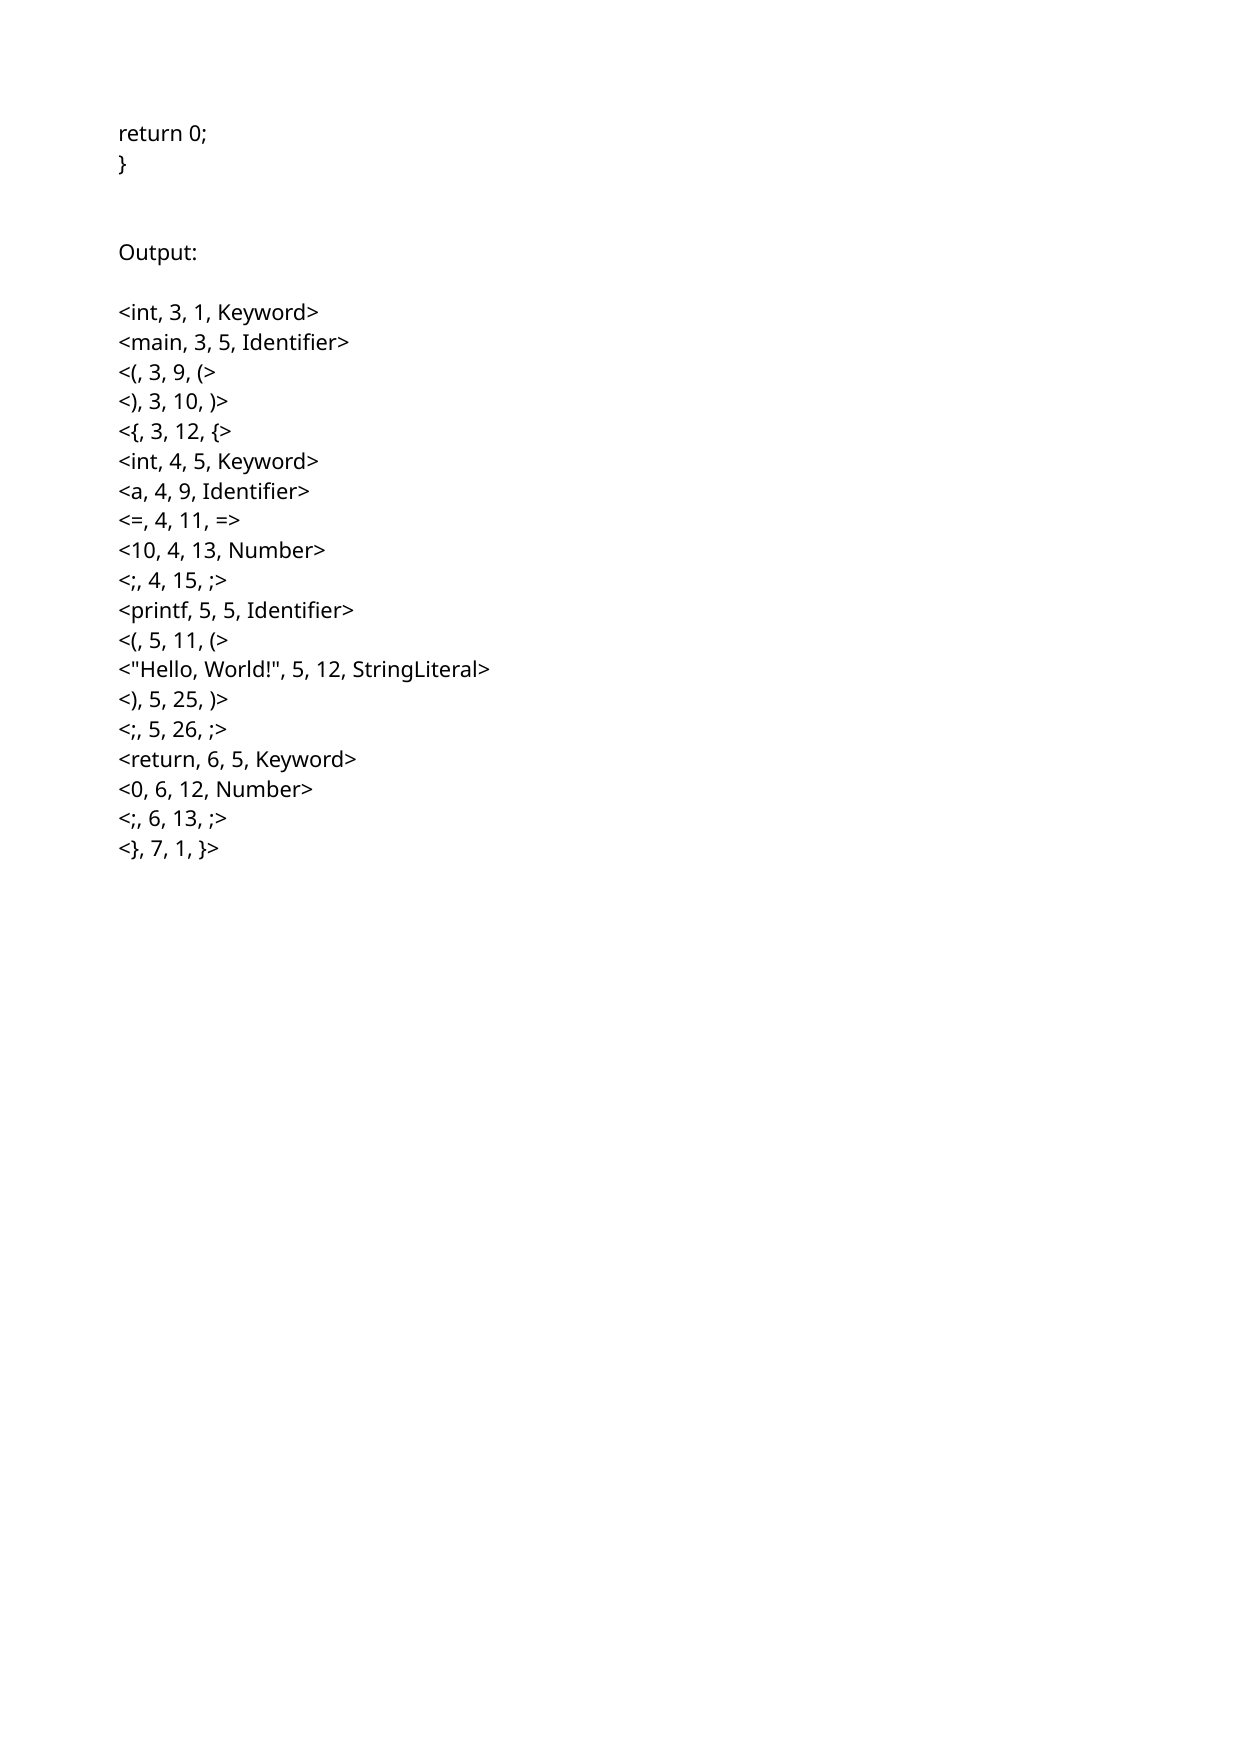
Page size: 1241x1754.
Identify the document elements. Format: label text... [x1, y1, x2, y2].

text <;, 4, 15, ;> [118, 565, 1122, 595]
text <a, 4, 9, Identifier> [118, 476, 1122, 505]
text Output: [118, 237, 1122, 267]
text <(, 3, 9, (> [118, 356, 1122, 386]
text <main, 3, 5, Identifier> [118, 327, 1122, 356]
text <), 5, 25, )> [118, 684, 1122, 714]
text <int, 4, 5, Keyword> [118, 446, 1122, 476]
text <}, 7, 1, }> [118, 833, 1122, 863]
text <"Hello, World!", 5, 12, StringLiteral> [118, 654, 1122, 684]
text } [118, 148, 1122, 178]
text <printf, 5, 5, Identifier> [118, 595, 1122, 624]
text <return, 6, 5, Keyword> [118, 744, 1122, 773]
text <(, 5, 11, (> [118, 624, 1122, 654]
text <;, 6, 13, ;> [118, 803, 1122, 833]
text <;, 5, 26, ;> [118, 714, 1122, 744]
text <), 3, 10, )> [118, 386, 1122, 416]
text <0, 6, 12, Number> [118, 773, 1122, 803]
text <int, 3, 1, Keyword> [118, 297, 1122, 327]
text <=, 4, 11, => [118, 505, 1122, 535]
text <{, 3, 12, {> [118, 416, 1122, 446]
text <10, 4, 13, Number> [118, 535, 1122, 565]
text return 0; [118, 118, 1122, 148]
